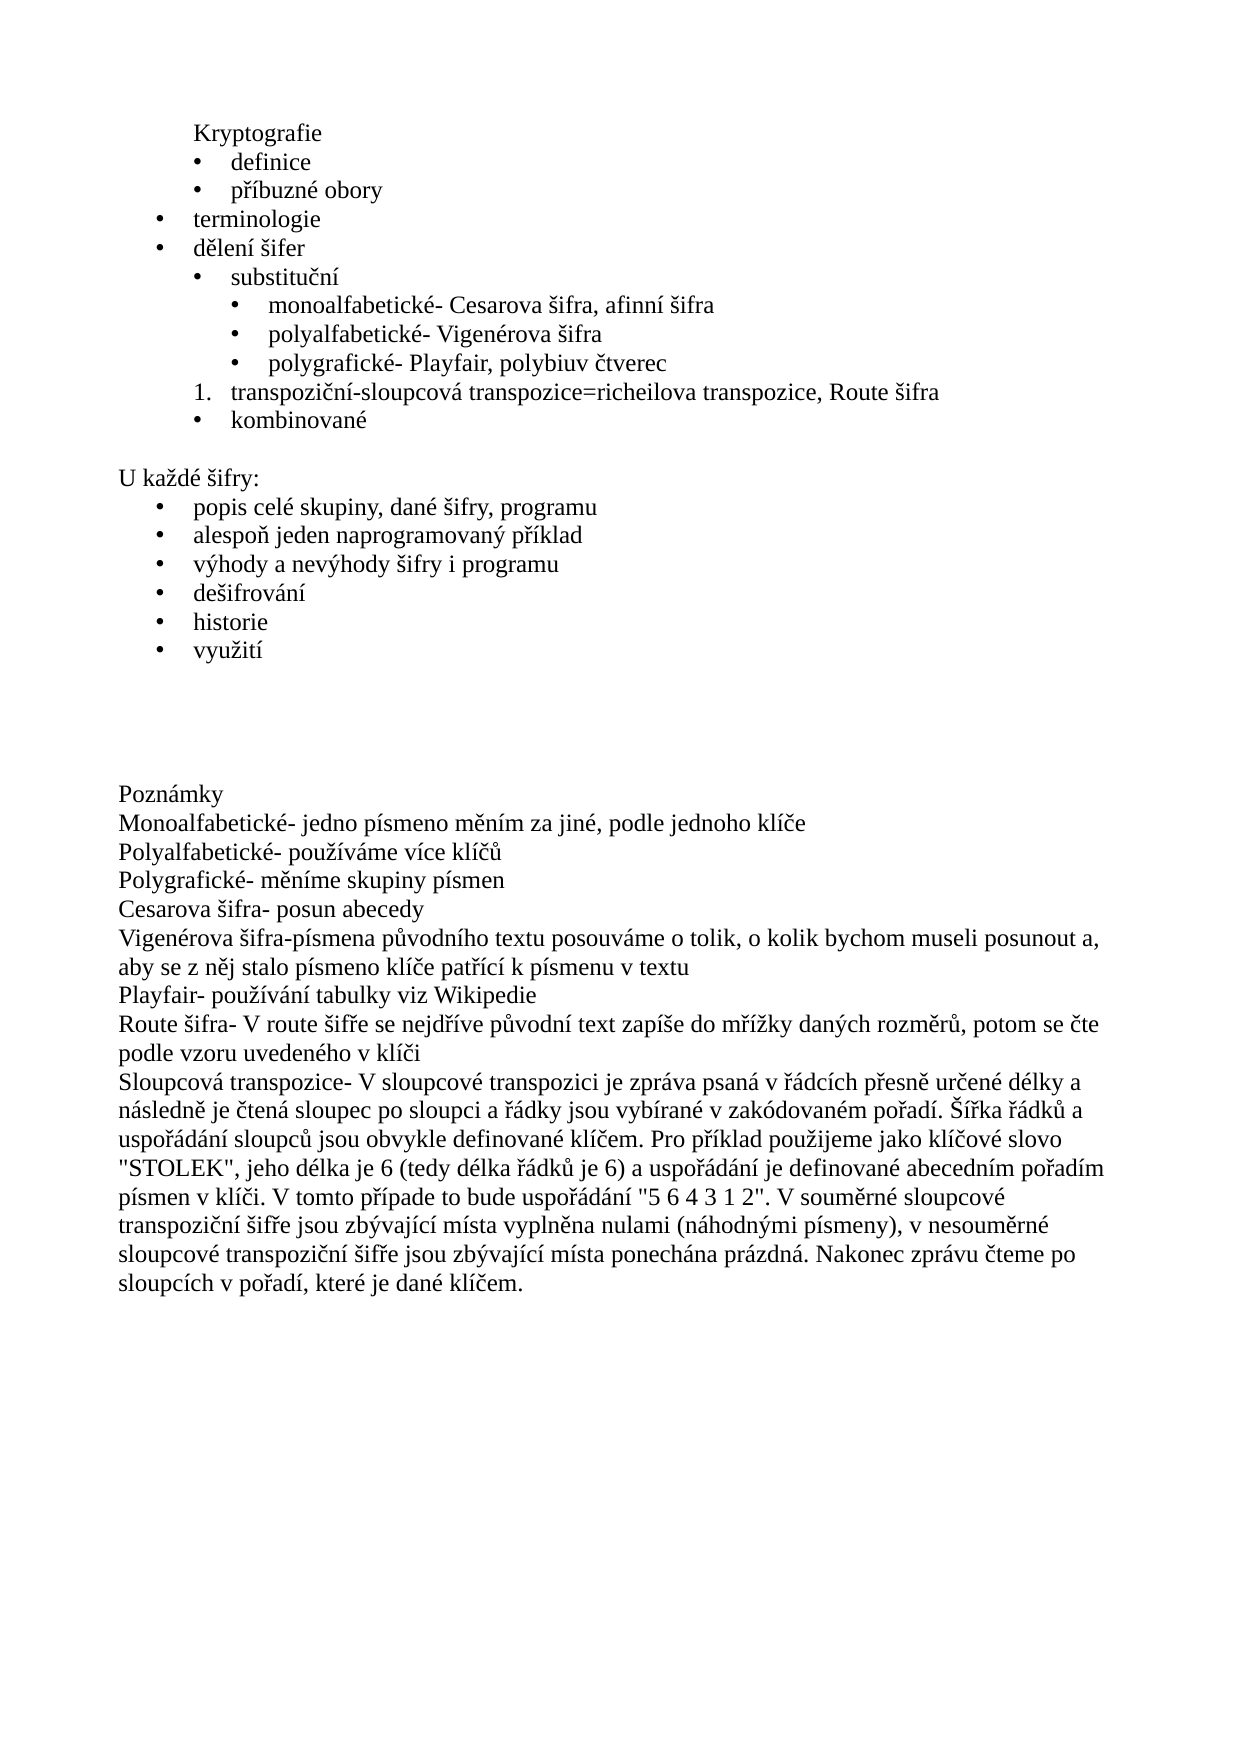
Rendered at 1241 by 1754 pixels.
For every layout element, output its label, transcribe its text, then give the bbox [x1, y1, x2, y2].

text Polygrafické- měníme skupiny písmen [118, 866, 1122, 894]
text Vigenérova šifra-písmena původního textu posouváme o tolik, o kolik bychom museli posunout a, aby se z něj stalo písmeno klíče patřící k písmenu v textu [118, 923, 1122, 981]
list kombinované [193, 406, 1122, 434]
list dělení šifer [156, 233, 1122, 262]
list transpoziční-sloupcová transpozice=richeilova transpozice, Route šifra [193, 377, 1122, 406]
list příbuzné obory [193, 176, 1122, 204]
text Polyalfabetické- používáme více klíčů [118, 837, 1122, 866]
text Playfair- používání tabulky viz Wikipedie [118, 981, 1122, 1009]
text U každé šifry: [118, 463, 1122, 492]
list Kryptografie [156, 118, 1122, 147]
text Poznámky [118, 779, 1122, 808]
list popis celé skupiny, dané šifry, programu [156, 492, 1122, 521]
list využití [156, 636, 1122, 664]
list terminologie [156, 204, 1122, 233]
list alespoň jeden naprogramovaný příklad [156, 521, 1122, 549]
list výhody a nevýhody šifry i programu [156, 549, 1122, 578]
list monoalfabetické- Cesarova šifra, afinní šifra [231, 291, 1122, 319]
list definice [193, 147, 1122, 176]
text Route šifra- V route šifře se nejdříve původní text zapíše do mřížky daných rozměrů, potom se čte podle vzoru uvedeného v klíči [118, 1009, 1122, 1067]
text Cesarova šifra- posun abecedy [118, 894, 1122, 923]
list historie [156, 607, 1122, 636]
text Sloupcová transpozice- V sloupcové transpozici je zpráva psaná v řádcích přesně určené délky a následně je čtená sloupec po sloupci a řádky jsou vybírané v zakódovaném pořadí. Šířka řádků a uspořádání sloupců jsou obvykle definované klíčem. Pro příklad použijeme jako klíčové slovo "STOLEK", jeho délka je 6 (tedy délka řádků je 6) a uspořádání je definované abecedním pořadím písmen v klíči. V tomto případe to bude uspořádání "5 6 4 3 1 2". V souměrné sloupcové transpoziční šifře jsou zbývající místa vyplněna nulami (náhodnými písmeny), v nesouměrné sloupcové transpoziční šifře jsou zbývající místa ponechána prázdná. Nakonec zprávu čteme po sloupcích v pořadí, které je dané klíčem. [118, 1067, 1122, 1297]
text Monoalfabetické- jedno písmeno měním za jiné, podle jednoho klíče [118, 808, 1122, 837]
list substituční [193, 262, 1122, 291]
list dešifrování [156, 578, 1122, 607]
list polyalfabetické- Vigenérova šifra [231, 319, 1122, 348]
list polygrafické- Playfair, polybiuv čtverec [231, 348, 1122, 377]
